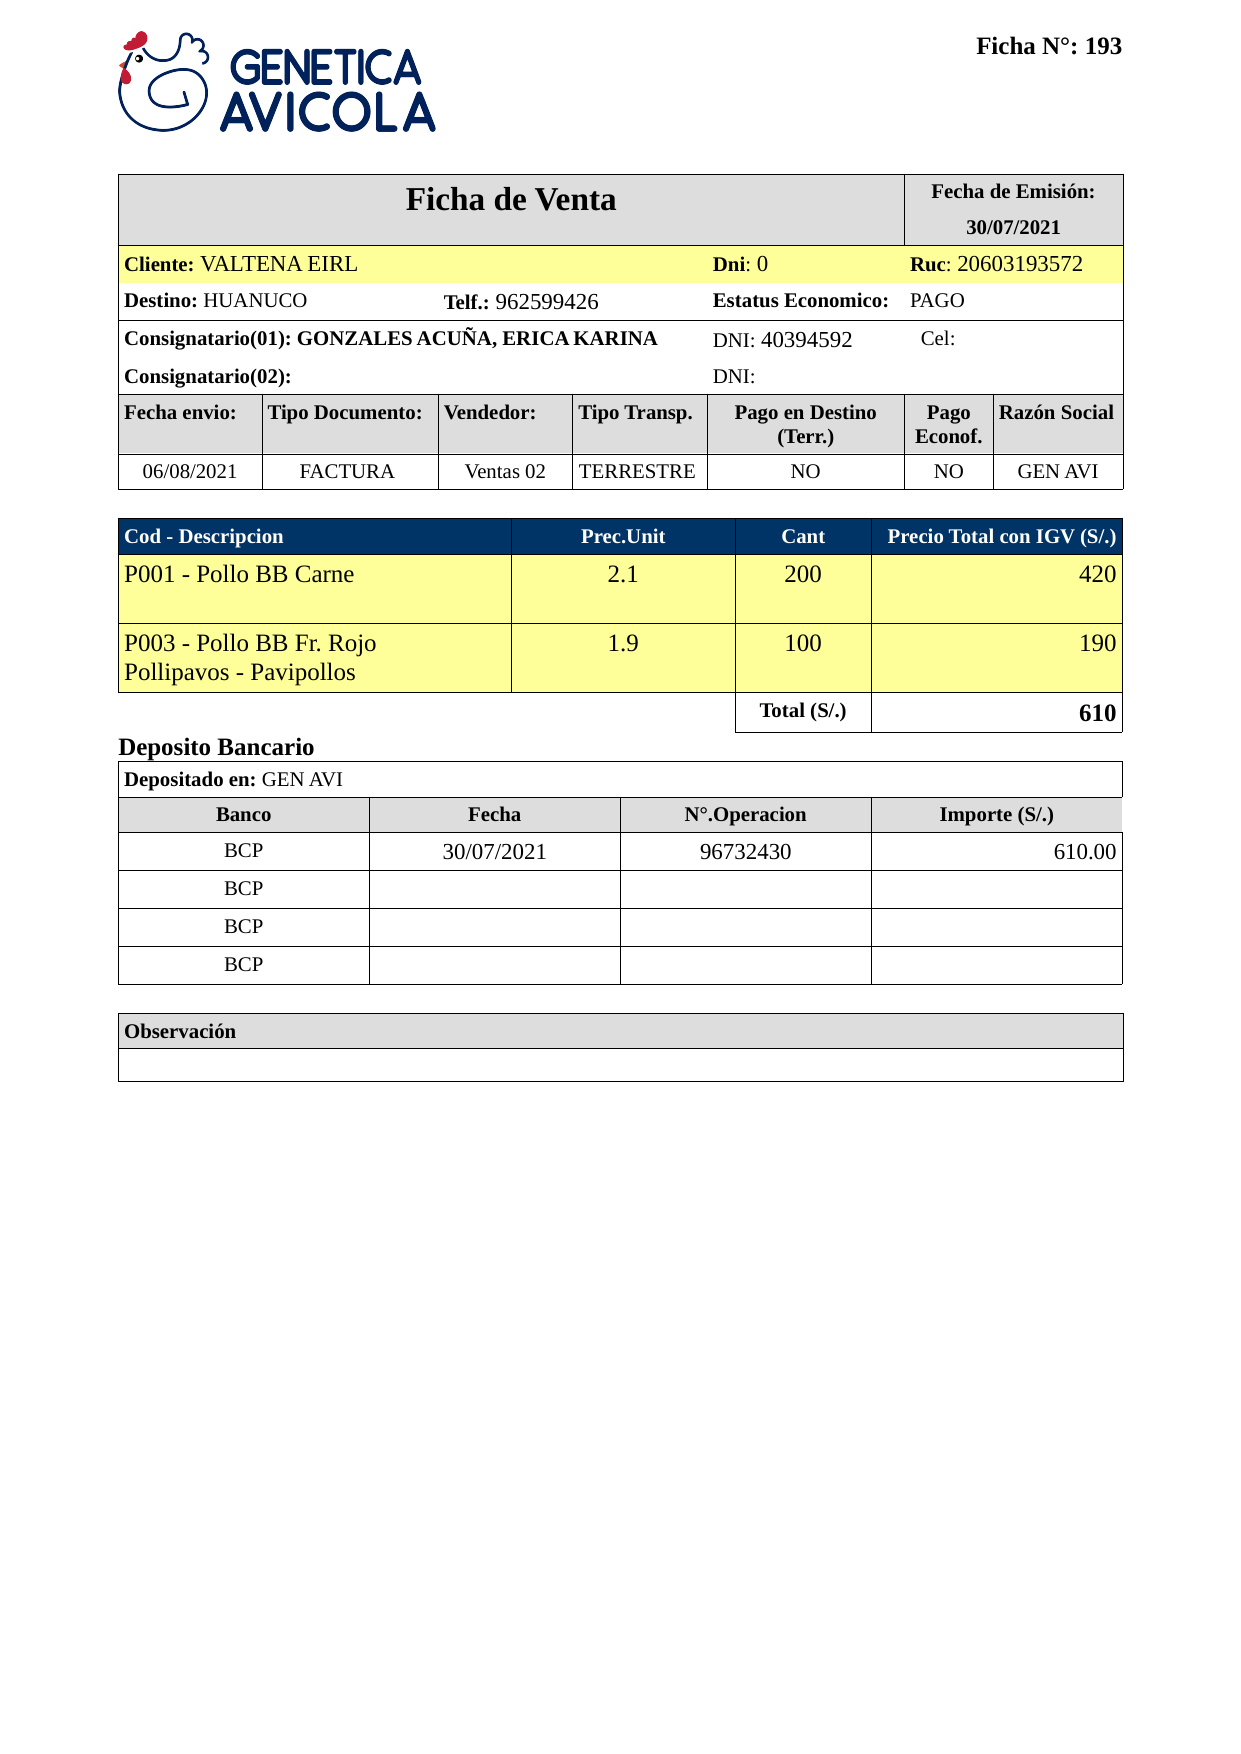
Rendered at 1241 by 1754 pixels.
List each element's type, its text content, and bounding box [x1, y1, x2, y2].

table_cell BCP [119, 909, 369, 946]
table_cell [370, 947, 620, 984]
table_cell [370, 871, 620, 908]
table_cell Fecha [370, 798, 620, 832]
table_header Fecha de Emisión: [905, 175, 1123, 209]
picture [118, 31, 436, 132]
table_cell 610.00 [872, 833, 1122, 870]
table_cell Total (S/.) [736, 693, 871, 732]
table_cell [872, 871, 1122, 908]
table_cell [118, 693, 511, 732]
table_cell [119, 1049, 1123, 1081]
table_header Observación [119, 1014, 1123, 1048]
table_cell Tipo Transp. [573, 395, 707, 453]
table_header Cod - Descripcion [119, 519, 511, 554]
table_header Prec.Unit [512, 519, 735, 554]
table_cell 200 [736, 555, 871, 623]
table_cell [872, 909, 1122, 946]
table_cell 2.1 [512, 555, 735, 623]
table_cell [872, 947, 1122, 984]
table_cell Pago Econof. [905, 395, 993, 453]
table_cell 30/07/2021 [905, 209, 1123, 245]
table_cell Estatus Economico: [707, 283, 904, 320]
table_cell [621, 909, 871, 946]
table_cell 06/08/2021 [119, 455, 262, 489]
table_cell 420 [872, 555, 1122, 623]
table_cell [621, 947, 871, 984]
table_cell DNI: [707, 358, 1123, 394]
table_cell BCP [119, 833, 369, 870]
table_cell [621, 871, 871, 908]
table_cell Ventas 02 [439, 455, 572, 489]
table_cell Cliente: VALTENA EIRL [119, 246, 707, 283]
table_cell 190 [872, 624, 1122, 692]
table_cell NO [708, 455, 904, 489]
table_cell Importe (S/.) [872, 798, 1122, 832]
table_cell FACTURA [263, 455, 438, 489]
table_cell Ruc: 20603193572 [904, 246, 1123, 283]
table_cell Destino: HUANUCO [119, 283, 438, 320]
table_header Cant [736, 519, 871, 554]
table_cell P003 - Pollo BB Fr. Rojo Pollipavos - Pavipollos [119, 624, 511, 692]
table_cell Consignatario(02): [119, 358, 707, 394]
table_cell P001 - Pollo BB Carne [119, 555, 511, 623]
table_cell Vendedor: [439, 395, 572, 453]
table_cell Razón Social [994, 395, 1123, 453]
table_header Depositado en: GEN AVI [119, 762, 1122, 797]
table_cell [511, 693, 735, 732]
table_cell [370, 909, 620, 946]
table_cell 30/07/2021 [370, 833, 620, 870]
table_cell Pago en Destino (Terr.) [708, 395, 904, 453]
table_cell 1.9 [512, 624, 735, 692]
table_header Precio Total con IGV (S/.) [872, 519, 1122, 554]
table_cell BCP [119, 871, 369, 908]
table_cell DNI: 40394592 [707, 321, 915, 358]
table_cell 610 [872, 693, 1122, 732]
table_cell N°.Operacion [621, 798, 871, 832]
table_cell 100 [736, 624, 871, 692]
table_cell Fecha envio: [119, 395, 262, 453]
table_cell Cel: [915, 321, 1123, 358]
text Deposito Bancario [118, 732, 1122, 761]
table_cell Banco [119, 798, 369, 832]
table_cell PAGO [904, 283, 1123, 320]
table_cell 96732430 [621, 833, 871, 870]
table_cell Telf.: 962599426 [438, 283, 707, 320]
table_header Ficha de Venta [119, 175, 904, 245]
table_cell Consignatario(01): GONZALES ACUÑA, ERICA KARINA [119, 321, 707, 358]
table_cell NO [905, 455, 993, 489]
table_cell TERRESTRE [573, 455, 707, 489]
table_cell BCP [119, 947, 369, 984]
table_cell GEN AVI [994, 455, 1123, 489]
table_cell Dni: 0 [707, 246, 904, 283]
table_cell Tipo Documento: [263, 395, 438, 453]
